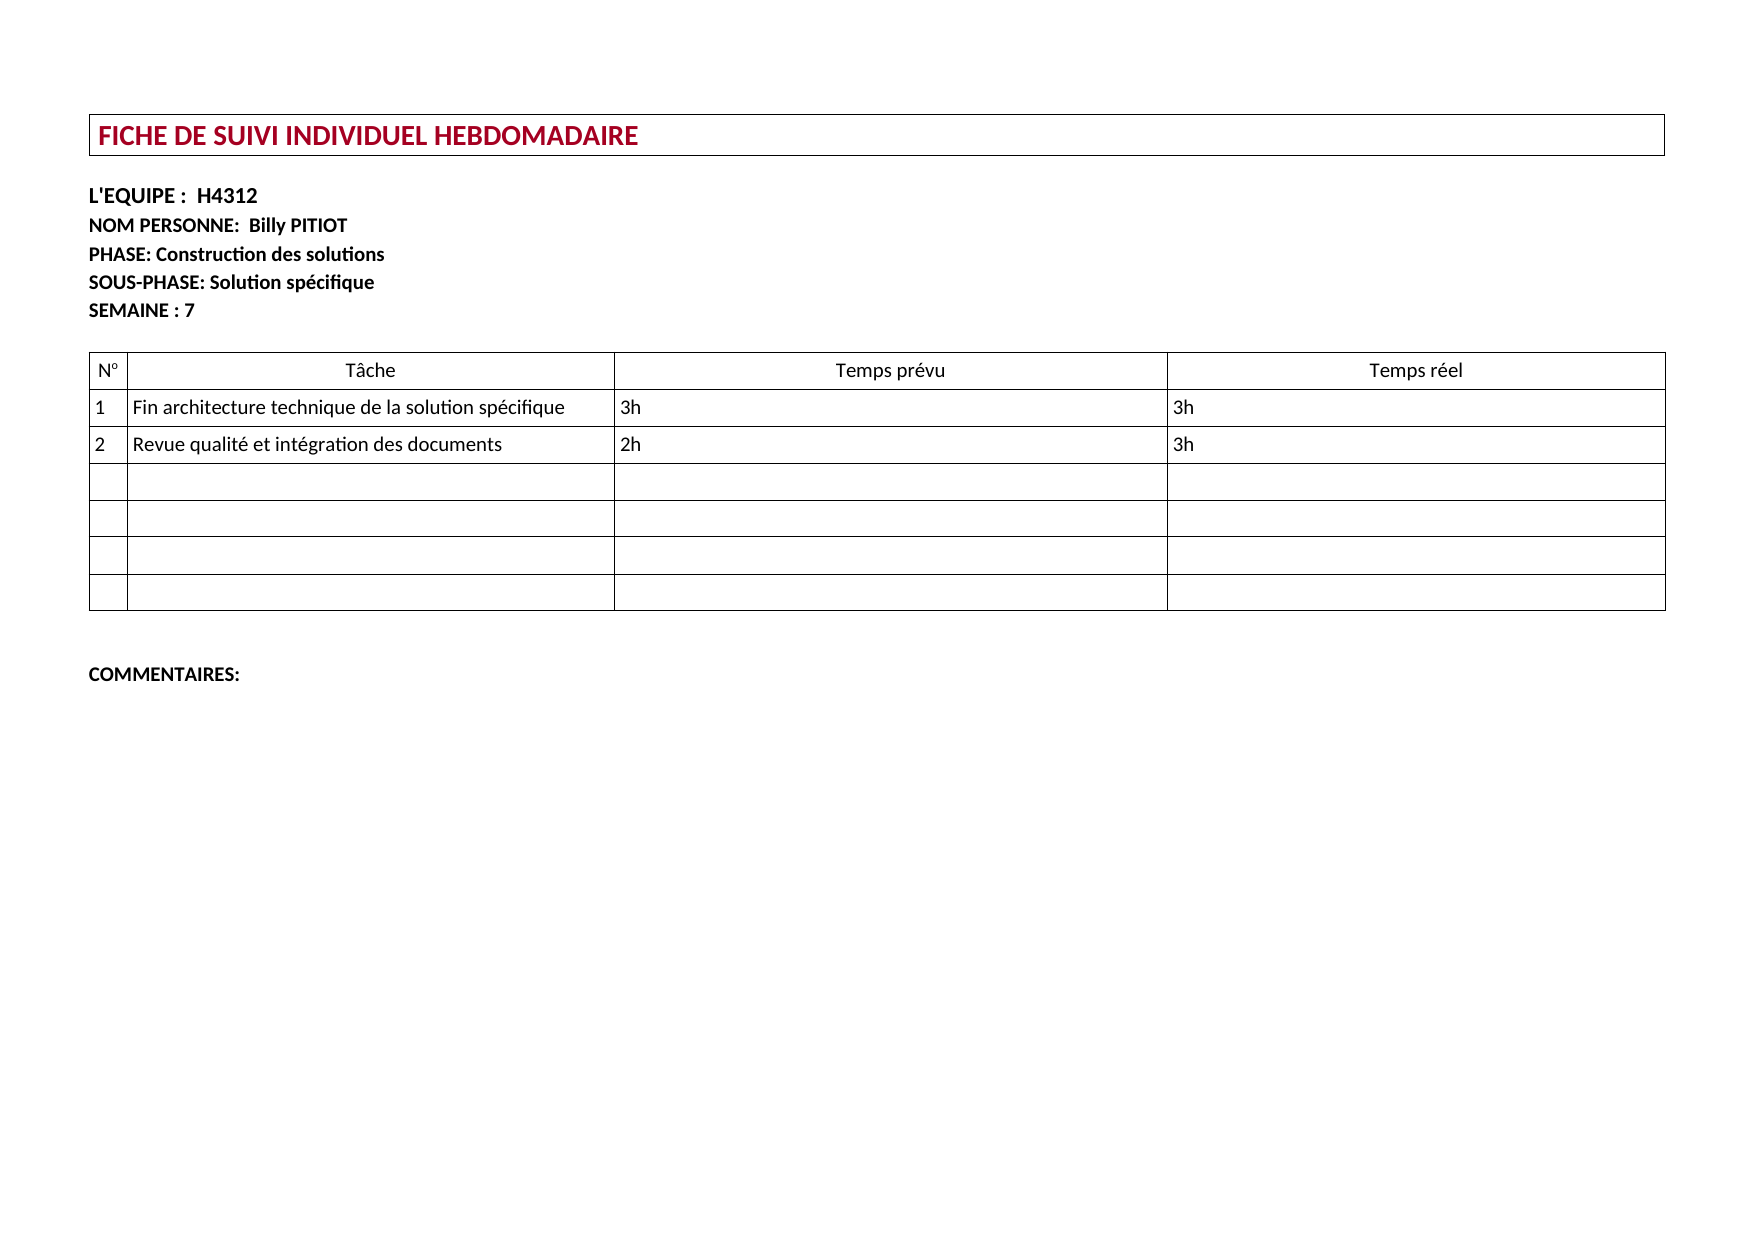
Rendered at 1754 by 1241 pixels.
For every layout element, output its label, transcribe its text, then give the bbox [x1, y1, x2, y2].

text SOUS-PHASE: Solution spécifique [89, 269, 1665, 295]
text FICHE DE SUIVI INDIVIDUEL HEBDOMADAIRE [90, 115, 1664, 155]
text NOM PERSONNE: Billy PITIOT [89, 212, 1665, 238]
text L'EQUIPE : H4312 [89, 181, 1665, 209]
table_cell Fin architecture technique de la solution spécifique [128, 390, 614, 426]
table_header Tâche [128, 353, 614, 388]
table_cell [615, 575, 1167, 610]
table_cell 2h [615, 427, 1167, 462]
table_cell [1168, 501, 1665, 536]
table_cell [90, 501, 127, 536]
text SEMAINE : 7 [89, 298, 1665, 323]
table_cell [1168, 575, 1665, 610]
table_cell [615, 464, 1167, 499]
text COMMENTAIRES: [89, 661, 1665, 687]
table_cell 3h [1168, 427, 1665, 462]
text PHASE: Construction des solutions [89, 241, 1665, 266]
table_cell 3h [615, 390, 1167, 426]
table_cell [128, 464, 614, 499]
table_cell [615, 537, 1167, 573]
table_cell [1168, 537, 1665, 573]
table_cell [128, 537, 614, 573]
table_cell 1 [90, 390, 127, 426]
table_cell [1168, 464, 1665, 499]
table_cell [128, 575, 614, 610]
table_cell 3h [1168, 390, 1665, 426]
table_header Temps réel [1168, 353, 1665, 388]
table_cell [128, 501, 614, 536]
table_cell [615, 501, 1167, 536]
table_cell [90, 464, 127, 499]
table_cell Revue qualité et intégration des documents [128, 427, 614, 462]
table_header No [90, 353, 127, 388]
table_cell [90, 537, 127, 573]
table_cell [90, 575, 127, 610]
table_header Temps prévu [615, 353, 1167, 388]
table_cell 2 [90, 427, 127, 462]
